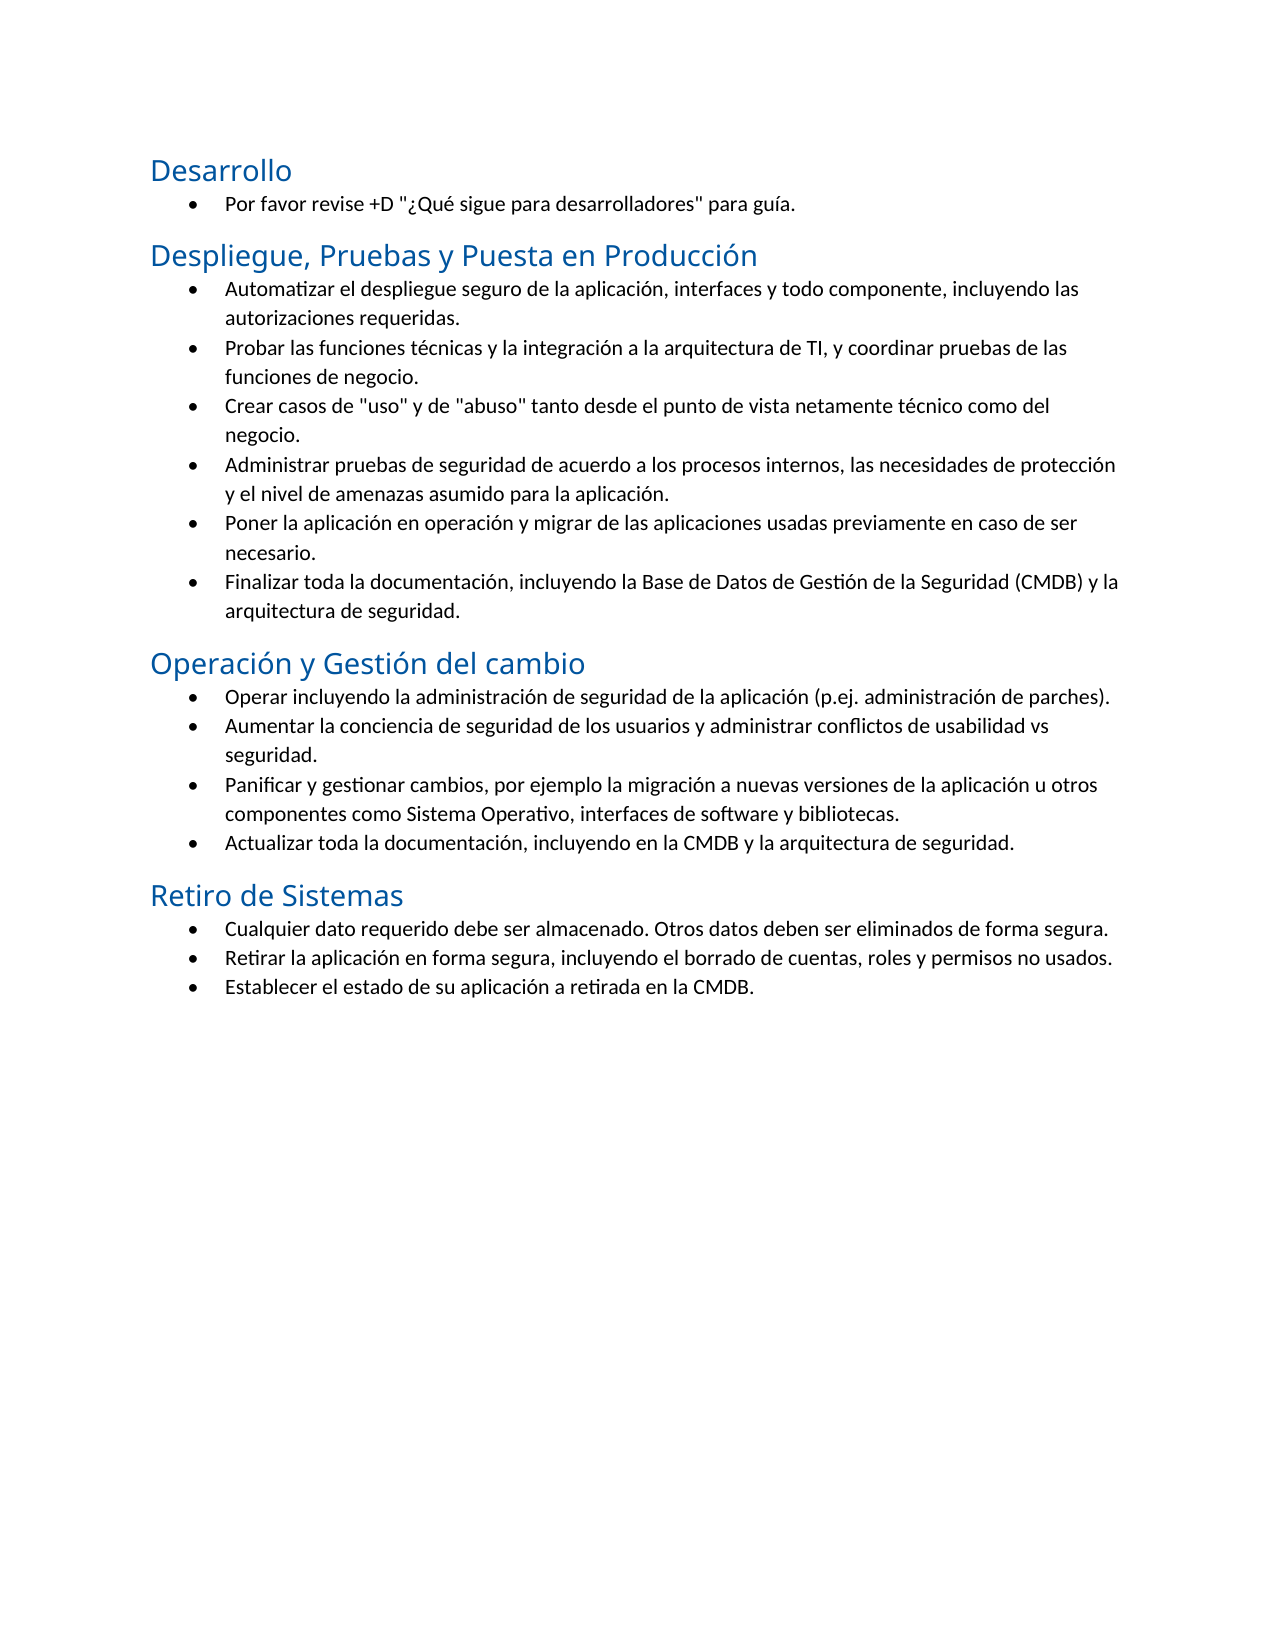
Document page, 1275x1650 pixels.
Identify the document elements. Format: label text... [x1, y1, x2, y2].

list Automatizar el despliegue seguro de la aplicación, interfaces y todo componente, incluyendo las autorizaciones requeridas. [187, 275, 1125, 331]
list Por favor revise +D "¿Qué sigue para desarrolladores" para guía. [187, 190, 1125, 216]
list Panificar y gestionar cambios, por ejemplo la migración a nuevas versiones de la aplicación u otros componentes como Sistema Operativo, interfaces de software y bibliotecas. [187, 771, 1125, 827]
list Retirar la aplicación en forma segura, incluyendo el borrado de cuentas, roles y permisos no usados. [187, 944, 1125, 971]
list Crear casos de "uso" y de "abuso" tanto desde el punto de vista netamente técnico como del negocio. [187, 392, 1125, 448]
subtitle Retiro de Sistemas [150, 875, 1125, 915]
subtitle Operación y Gestión del cambio [150, 643, 1125, 683]
list Operar incluyendo la administración de seguridad de la aplicación (p.ej. administración de parches). [187, 683, 1125, 709]
list Finalizar toda la documentación, incluyendo la Base de Datos de Gestión de la Seguridad (CMDB) y la arquitectura de seguridad. [187, 568, 1125, 624]
list Actualizar toda la documentación, incluyendo en la CMDB y la arquitectura de seguridad. [187, 829, 1125, 856]
list Poner la aplicación en operación y migrar de las aplicaciones usadas previamente en caso de ser necesario. [187, 509, 1125, 565]
subtitle Desarrollo [150, 150, 1125, 190]
list Aumentar la conciencia de seguridad de los usuarios y administrar conflictos de usabilidad vs seguridad. [187, 712, 1125, 768]
list Cualquier dato requerido debe ser almacenado. Otros datos deben ser eliminados de forma segura. [187, 915, 1125, 942]
list Administrar pruebas de seguridad de acuerdo a los procesos internos, las necesidades de protección y el nivel de amenazas asumido para la aplicación. [187, 451, 1125, 507]
list Establecer el estado de su aplicación a retirada en la CMDB. [187, 973, 1125, 1000]
subtitle Despliegue, Pruebas y Puesta en Producción [150, 236, 1125, 275]
list Probar las funciones técnicas y la integración a la arquitectura de TI, y coordinar pruebas de las funciones de negocio. [187, 334, 1125, 390]
